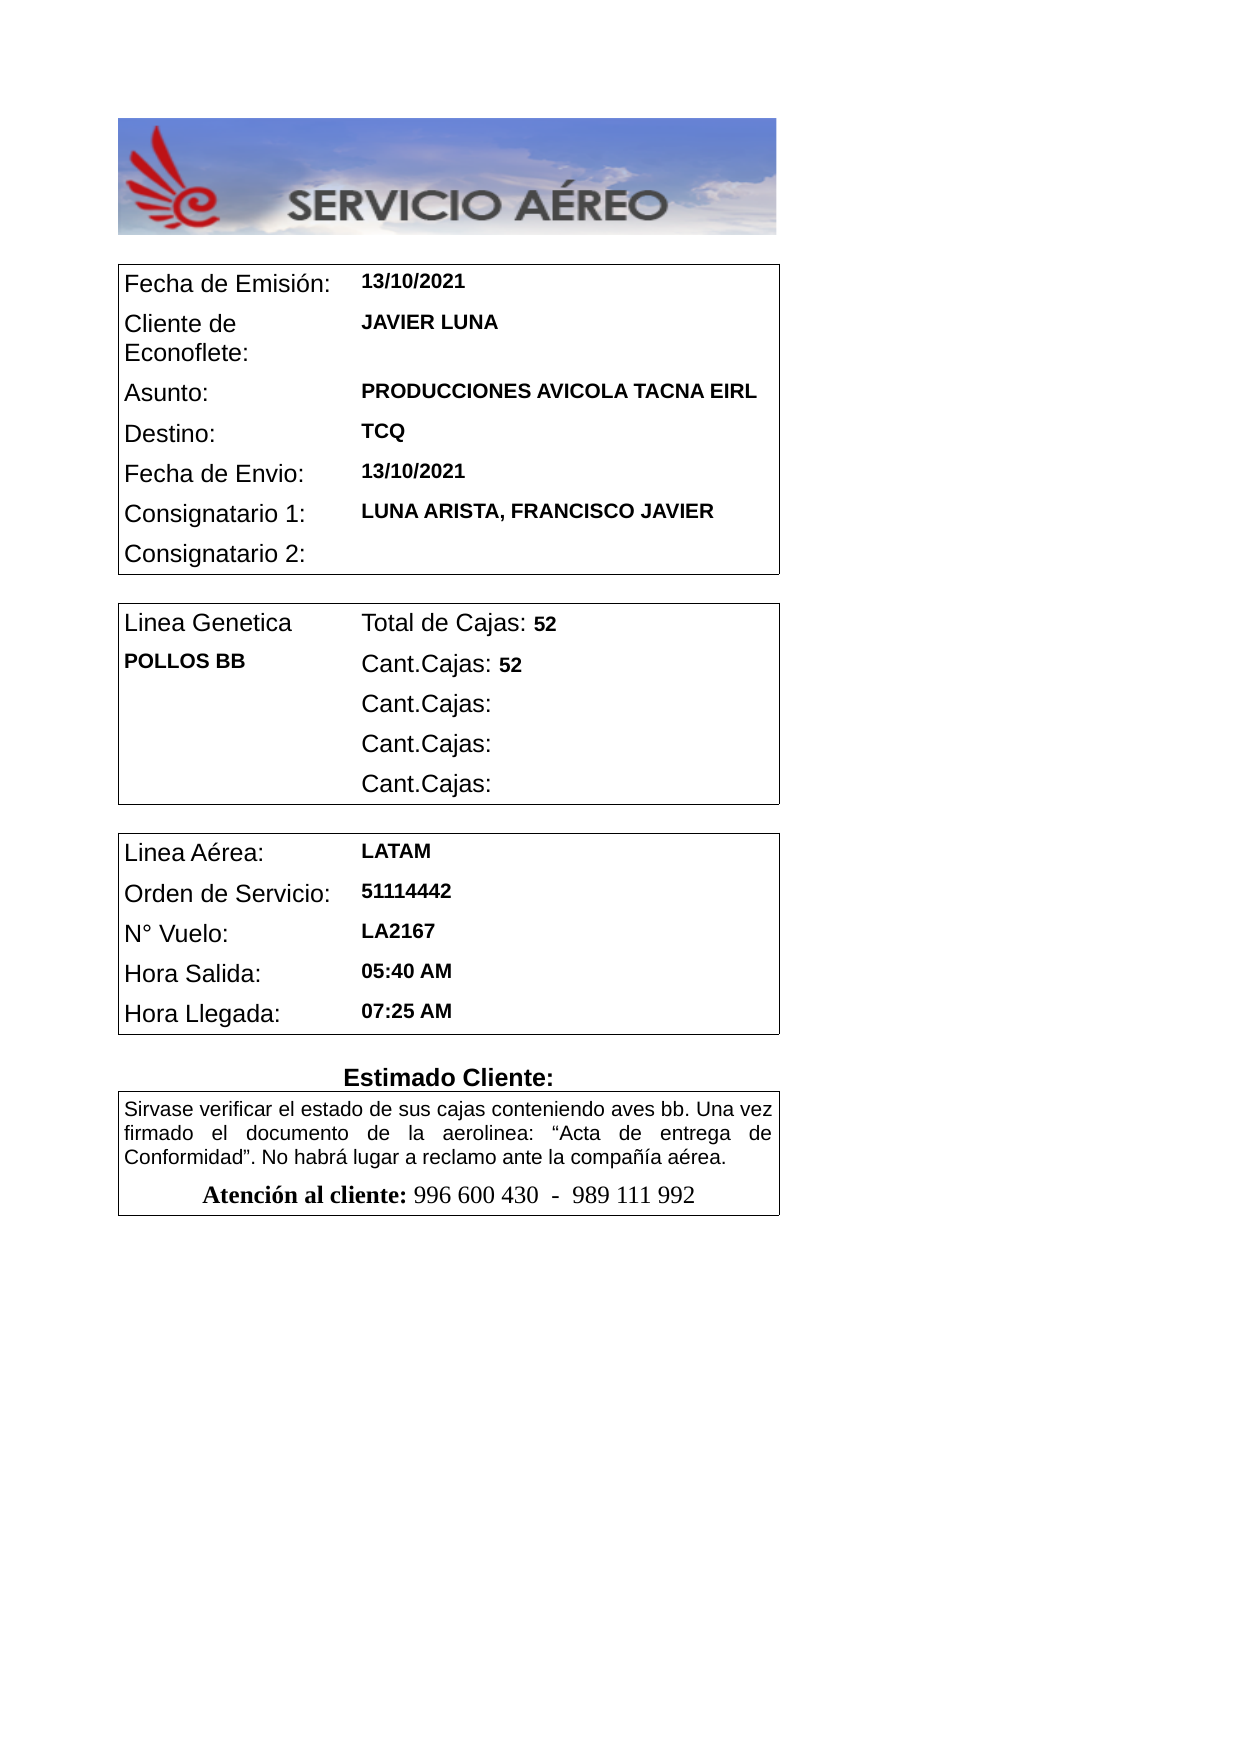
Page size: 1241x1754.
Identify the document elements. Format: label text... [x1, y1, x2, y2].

table_cell [119, 764, 356, 804]
table_cell 51114442 [356, 873, 779, 913]
table_cell Estimado Cliente: [118, 1035, 779, 1091]
table_cell Consignatario 2: [119, 534, 356, 574]
table_cell [118, 805, 356, 833]
table_cell Fecha de Envio: [119, 453, 356, 493]
table_cell 05:40 AM [356, 953, 779, 993]
table_header Fecha de Emisión: [119, 265, 356, 304]
table_cell Cant.Cajas: [356, 764, 779, 804]
table_cell Cliente de Econoflete: [119, 304, 356, 373]
table_cell LATAM [356, 834, 779, 873]
table_cell 07:25 AM [356, 994, 779, 1034]
table_cell N° Vuelo: [119, 913, 356, 953]
table_cell Cant.Cajas: 52 [356, 643, 779, 683]
table_cell [119, 723, 356, 763]
table_cell LA2167 [356, 913, 779, 953]
table_cell Linea Genetica [119, 604, 356, 643]
table_cell Cant.Cajas: [356, 723, 779, 763]
table_cell [119, 683, 356, 723]
table_cell Linea Aérea: [119, 834, 356, 873]
table_cell Cant.Cajas: [356, 683, 779, 723]
table_header 13/10/2021 [356, 265, 779, 304]
table_cell [118, 575, 356, 603]
table_cell Atención al cliente: 996 600 430 - 989 111 992 [119, 1175, 779, 1215]
table_cell PRODUCCIONES AVICOLA TACNA EIRL [356, 373, 779, 413]
table_cell Sirvase verificar el estado de sus cajas conteniendo aves bb. Una vez firmado el documento de la aerolinea: “Acta de entrega de Conformidad”. No habrá lugar a reclamo ante la compañía aérea. [119, 1092, 779, 1175]
table_cell LUNA ARISTA, FRANCISCO JAVIER [356, 493, 779, 533]
picture [118, 118, 777, 235]
table_cell Consignatario 1: [119, 493, 356, 533]
table_cell TCQ [356, 413, 779, 453]
table_cell [356, 805, 779, 833]
table_cell Total de Cajas: 52 [356, 604, 779, 643]
table_cell [356, 575, 779, 603]
table_cell JAVIER LUNA [356, 304, 779, 373]
table_cell [356, 534, 779, 574]
table_cell POLLOS BB [119, 643, 356, 683]
table_cell Hora Salida: [119, 953, 356, 993]
table_cell Orden de Servicio: [119, 873, 356, 913]
table_cell Destino: [119, 413, 356, 453]
table_cell 13/10/2021 [356, 453, 779, 493]
table_cell Hora Llegada: [119, 994, 356, 1034]
table_cell Asunto: [119, 373, 356, 413]
